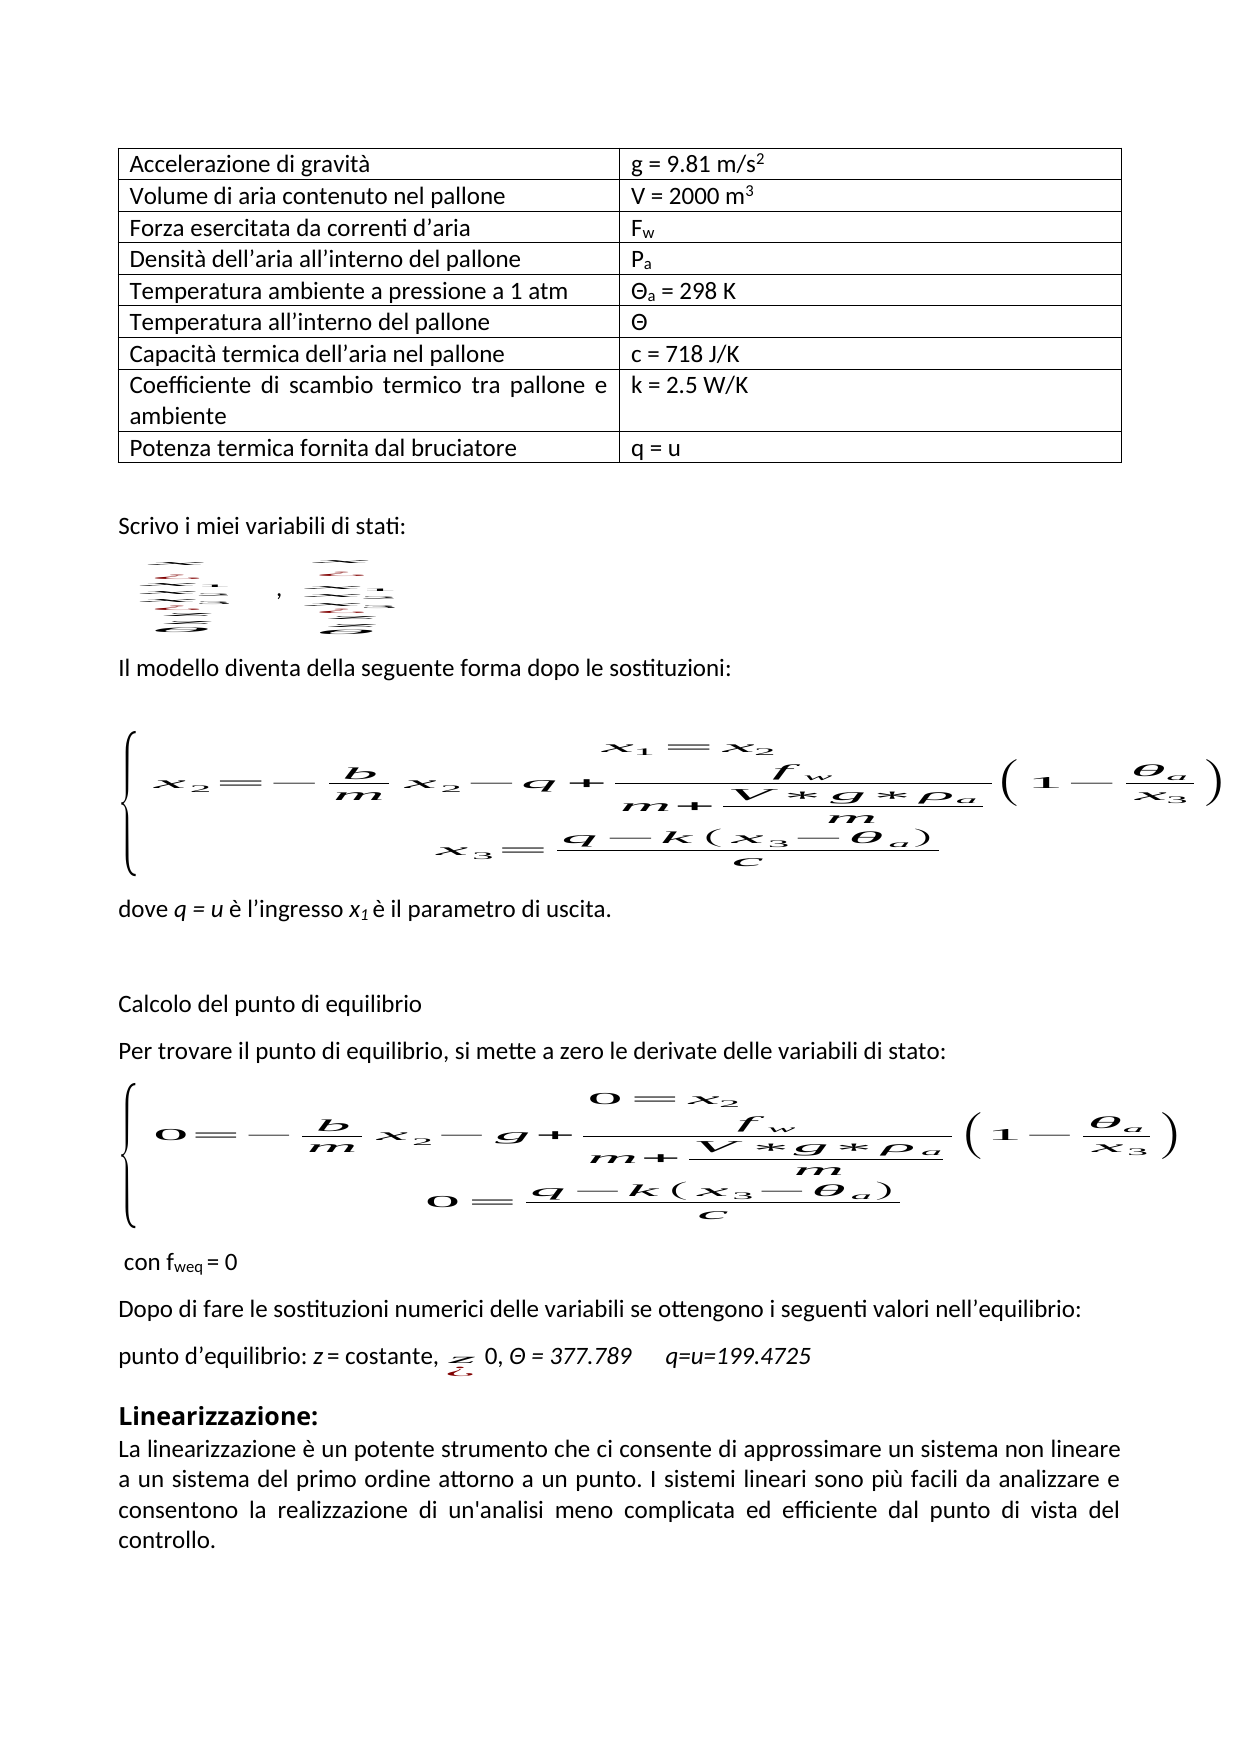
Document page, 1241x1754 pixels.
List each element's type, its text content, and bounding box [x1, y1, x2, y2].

text Dopo di fare le sostituzioni numerici delle variabili se ottengono i seguenti valori nell’equilibrio: [118, 1293, 1122, 1324]
text La linearizzazione è un potente strumento che ci consente di approssimare un sistema non lineare a un sistema del primo ordine attorno a un punto. I sistemi lineari sono più facili da analizzare e consentono la realizzazione di un'analisi meno complicata ed efficiente dal punto di vista del controllo. [118, 1433, 1122, 1555]
table_cell Densità dell’aria all’interno del pallone [119, 243, 619, 274]
table_cell Potenza termica fornita dal bruciatore [119, 432, 619, 462]
table_cell k = 2.5 W/K [620, 370, 1121, 431]
table_cell c = 718 J/K [620, 338, 1121, 368]
text , [118, 558, 1122, 636]
text Il modello diventa della seguente forma dopo le sostituzioni: [118, 652, 1122, 683]
table_cell Forza esercitata da correnti d’aria [119, 212, 619, 242]
table_cell Capacità termica dell’aria nel pallone [119, 338, 619, 368]
text con fweq = 0 [118, 1246, 1122, 1276]
subtitle Linearizzazione: [118, 1399, 1122, 1433]
table_cell Θa = 298 K [620, 275, 1121, 305]
table_cell V = 2000 m3 [620, 180, 1121, 211]
table_cell q = u [620, 432, 1121, 462]
text Scrivo i miei variabili di stati: [118, 510, 1122, 541]
table_cell Ρa [620, 243, 1121, 274]
text Per trovare il punto di equilibrio, si mette a zero le derivate delle variabili di stato: [118, 1035, 1122, 1066]
text Calcolo del punto di equilibrio [118, 988, 1122, 1018]
table_cell Coefficiente di scambio termico tra pallone e ambiente [119, 370, 619, 431]
table_cell g = 9.81 m/s2 [620, 149, 1121, 179]
text punto d’equilibrio: z = costante, 0, Θ = 377.789 q=u=199.4725 [118, 1340, 1122, 1378]
text dove q = u è l’ingresso x1 è il parametro di uscita. [118, 894, 1122, 924]
table_cell Volume di aria contenuto nel pallone [119, 180, 619, 211]
table_cell Accelerazione di gravità [119, 149, 619, 179]
table_cell Temperatura ambiente a pressione a 1 atm [119, 275, 619, 305]
table_cell Θ [620, 306, 1121, 337]
table_cell Temperatura all’interno del pallone [119, 306, 619, 337]
table_cell Fw [620, 212, 1121, 242]
